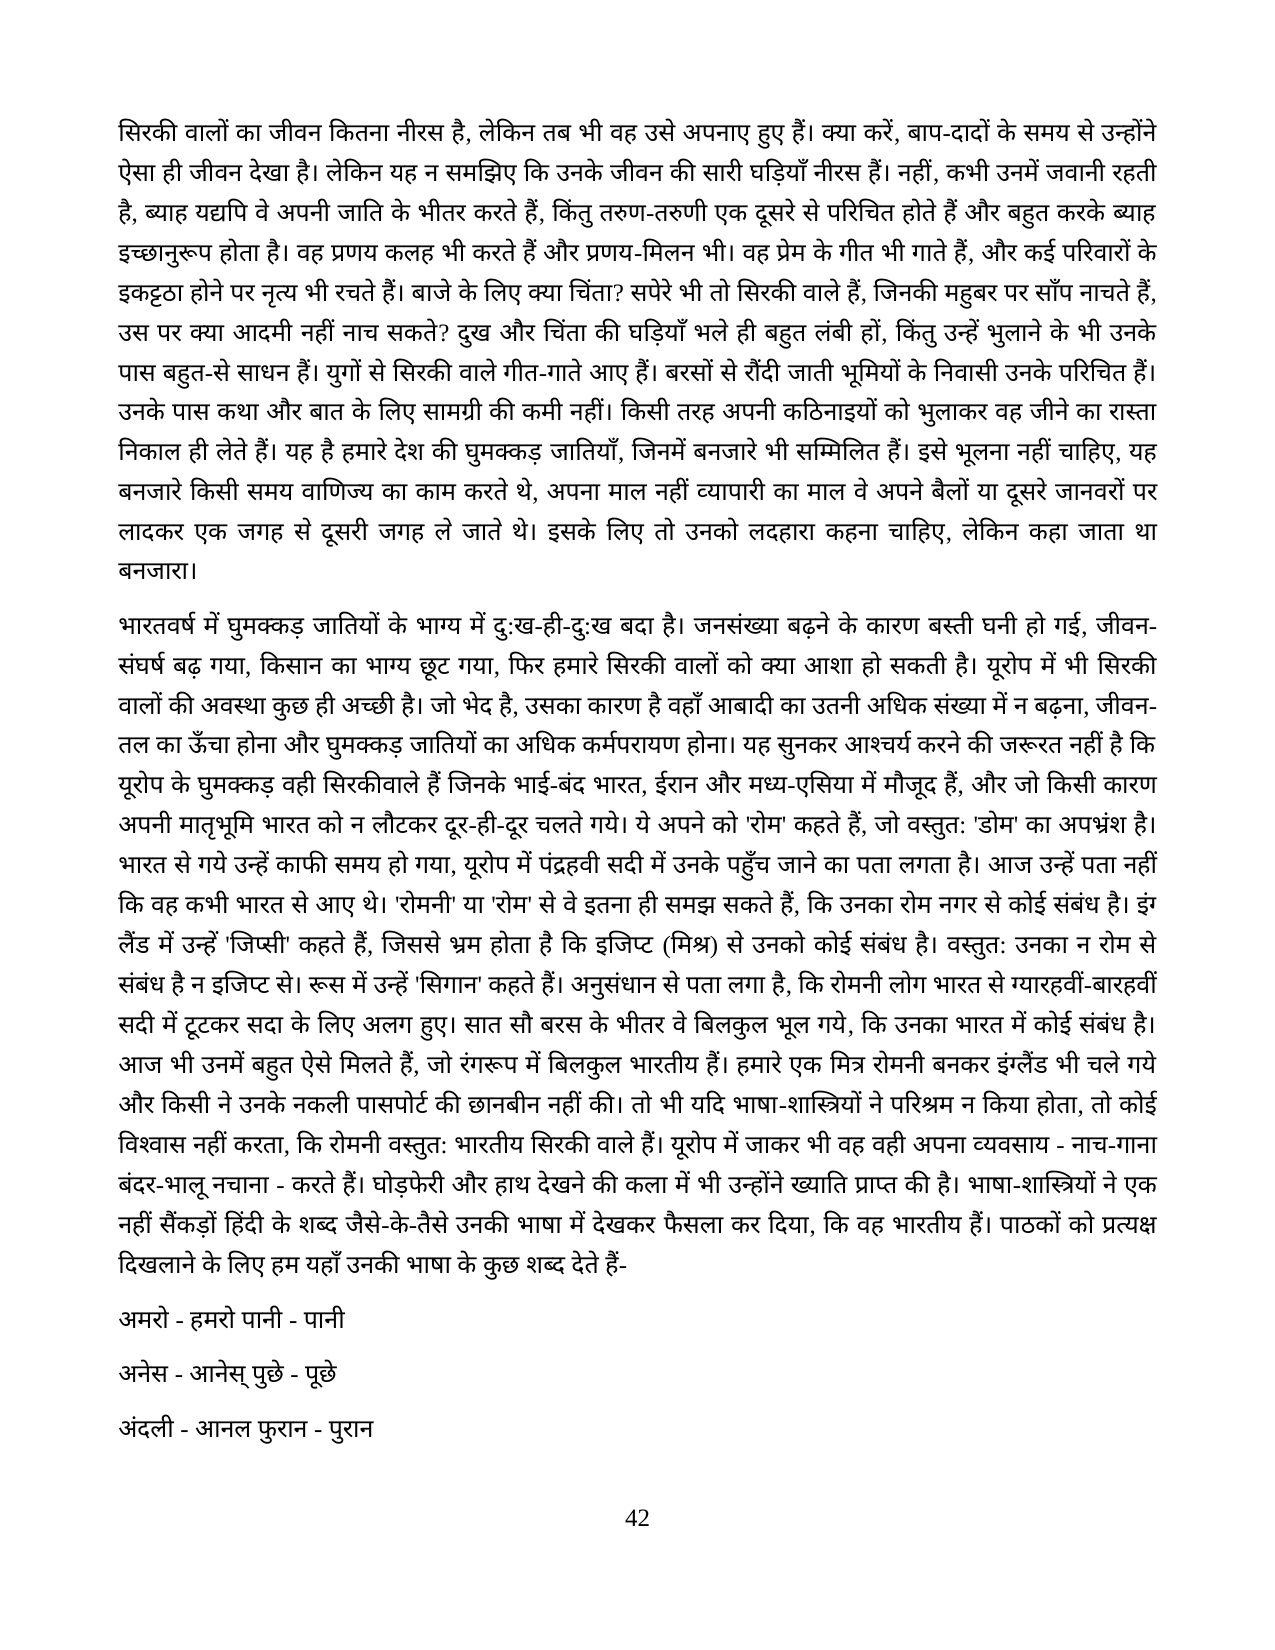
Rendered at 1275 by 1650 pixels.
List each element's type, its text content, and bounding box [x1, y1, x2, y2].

text अंदली - आनल फुरान - पुरान [118, 1414, 1157, 1448]
text भारतवर्ष में घुमक्कड़ जातियों के भाग्य में दु:ख-ही-दु:ख बदा है। जनसंख्‍या बढ़ने के कारण बस्‍ती घनी हो गई, जीवन-संघर्ष बढ़ गया, किसान का भाग्य छूट गया, फिर हमारे सिरकी वालों को क्या आशा हो सकती है। यूरोप में भी सिरकी वालों की अवस्‍था कुछ ही अच्छी है। जो भेद है, उसका कारण है वहाँ आबादी का उतनी अधिक संख्‍या में न बढ़ना, जीवन-तल का ऊँचा होना और घुमक्कड़ जातियों का अधिक कर्मपरायण होना। यह सुनकर आश्‍चर्य करने की जरूरत नहीं है कि यूरोप के घुमक्कड़ वही सिरकीवाले हैं जिनके भाई-बंद भारत, ईरान और मध्‍य-एसिया में मौजूद हैं, और जो किसी कारण अपनी मातृभूमि भारत को न लौटकर दूर-ही-दूर चलते गये। ये अपने को 'रोम' कहते हैं, जो वस्‍तुत: 'डोम' का अपभ्रंश है। भारत से गये उन्‍हें काफी समय हो गया, यूरोप में पंद्रहवी सदी में उनके पहुँच जाने का पता लगता है। आज उन्‍हें पता नहीं कि वह कभी भारत से आए थे। 'रोमनी' या 'रोम' से वे इतना ही समझ सकते हैं, कि उनका रोम नगर से कोई संबंध है। इंग्‍लैंड में उन्‍हें 'जिप्सी' कहते हैं, जिससे भ्रम होता है कि इजिप्‍ट (मिश्र) से उनको कोई संबंध है। वस्‍तुत: उनका न रोम से संबंध है न इजिप्ट से। रूस में उन्‍हें 'सिगान' कहते हैं। अनुसंधान से पता लगा है, कि रोमनी लोग भारत से ग्‍यारहवीं-बारहवीं सदी में टूटकर सदा के लिए अलग हुए। सात सौ बरस के भीतर वे बिलकुल भूल गये, कि उनका भारत में कोई संबंध है। आज भी उनमें बहुत ऐसे मिलते हैं, जो रंगरूप में बिलकुल भारतीय हैं। हमारे एक मित्र रोमनी बनकर इंग्लैंड भी चले गये और किसी ने उनके नकली पासपोर्ट की छानबीन नहीं की। तो भी यदि भाषा-शास्त्रियों ने परिश्रम न किया होता, तो कोई विश्‍वास नहीं करता, कि रोमनी वस्‍तुत: भारतीय सिरकी वाले हैं। यूरोप में जाकर भी वह वही अपना व्‍यवसाय - नाच-गाना बंदर-भालू नचाना - करते हैं। घोड़फेरी और हाथ देखने की कला में भी उन्‍होंने ख्‍याति प्राप्‍त की है। भाषा-शास्त्रियों ने एक नहीं सैंकड़ों हिंदी के शब्‍द जैसे-के-तैसे उनकी भाषा में देखकर फैसला कर दिया, कि वह भारतीय हैं। पाठकों को प्रत्‍यक्ष दिखलाने के लिए हम यहाँ उनकी भाषा के कुछ शब्‍द देते हैं- [118, 611, 1157, 1283]
text अमरो - हमरो पानी - पानी [118, 1305, 1157, 1338]
text अनेस - आनेस् पुछे - पूछे [118, 1359, 1157, 1393]
text सिरकी वालों का जीवन कितना नीरस है, लेकिन तब भी वह उसे अपनाए हुए हैं। क्या करें, बाप-दादों के समय से उन्‍होंने ऐसा ही जीवन देखा है। लेकिन यह न समझिए कि उनके जीवन की सारी घड़ियाँ नीरस हैं। नहीं, कभी उनमें जवानी रहती है, ब्‍याह यद्यपि वे अपनी जाति के भीतर करते हैं, किंतु तरुण-तरुणी एक दूसरे से परिचित होते हैं और बहुत करके ब्‍याह इच्‍छानुरूप होता है। वह प्रणय कलह भी करते हैं और प्रणय-मिलन भी। वह प्रेम के गीत भी गाते हैं, और कई परिवारों के इकट्टठा होने पर नृत्य भी रचते हैं। बाजे के लिए क्या चिंता? सपेरे भी तो सिरकी वाले हैं, जिनकी महुबर पर साँप नाचते हैं, उस पर क्या आदमी नहीं नाच सकते? दुख और चिंता की घड़ियाँ भले ही बहुत लंबी हों, किंतु उन्‍हें भुलाने के भी उनके पास बहुत-से साधन हैं। युगों से सिरकी वाले गीत-गाते आए हैं। बरसों से रौंदी जाती भूमियों के निवासी उनके परिचित हैं। उनके पास कथा और बात के लिए सामग्री की कमी नहीं। किसी तरह अपनी कठिनाइयों को भुलाकर वह जीने का रास्‍ता निकाल ही लेते हैं। यह है हमारे देश की घुमक्कड़ जातियाँ, जिनमें बनजारे भी सम्मिलित हैं। इसे भूलना नहीं चाहिए, यह बनजारे किसी समय वाणिज्‍य का काम करते थे, अपना माल नहीं व्‍यापारी का माल वे अपने बैलों या दूसरे जानवरों पर लादकर एक जगह से दूसरी जगह ले जाते थे। इसके लिए तो उनको लदहारा कहना चाहिए, लेकिन कहा जाता था बनजारा। [118, 118, 1157, 590]
